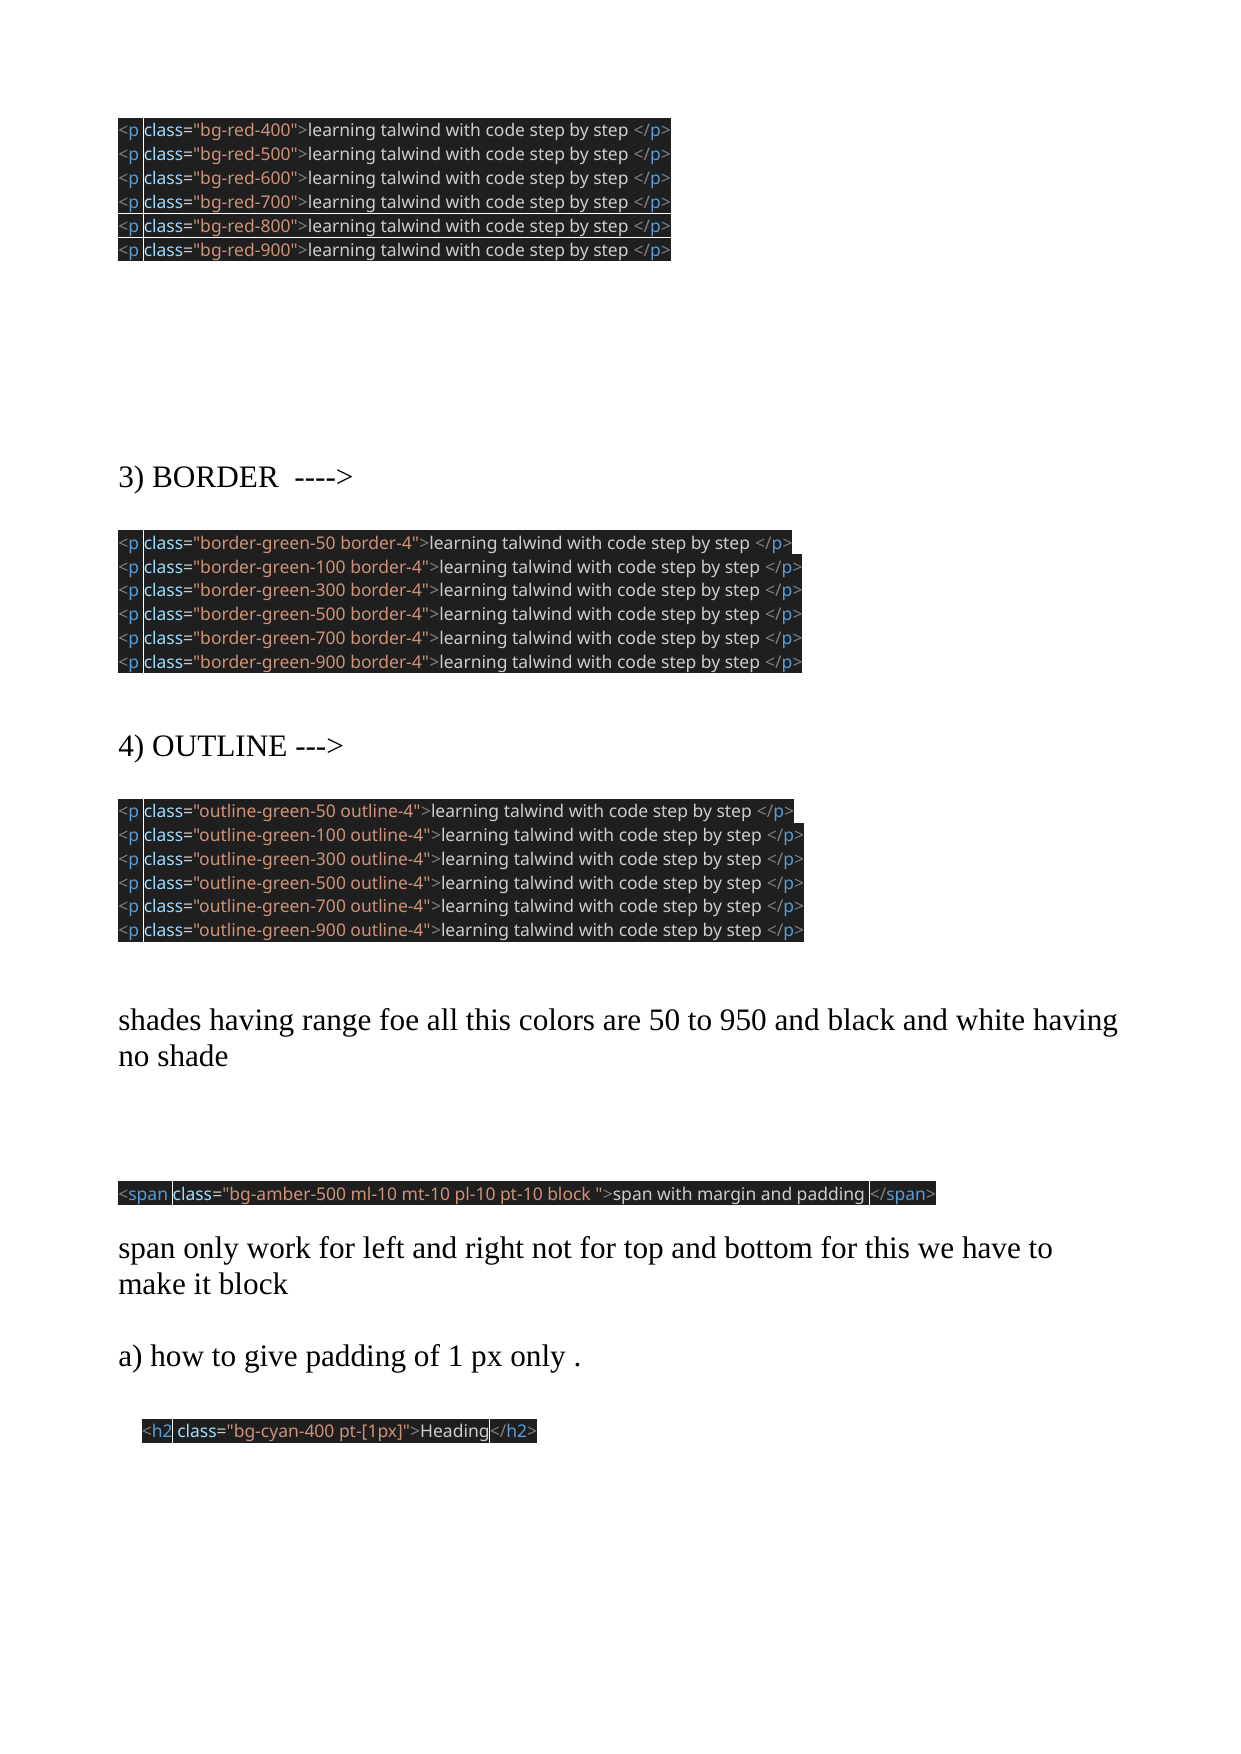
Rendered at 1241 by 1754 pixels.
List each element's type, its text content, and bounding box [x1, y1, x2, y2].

text 3) BORDER ----> [118, 458, 1122, 494]
text <p class="outline-green-700 outline-4">learning talwind with code step by step </p> [118, 894, 1122, 918]
text <p class="bg-red-700">learning talwind with code step by step </p> [118, 190, 1122, 213]
text <p class="border-green-700 border-4">learning talwind with code step by step </p> [118, 626, 1122, 650]
text <p class="outline-green-500 outline-4">learning talwind with code step by step </p> [118, 870, 1122, 894]
text <p class="border-green-500 border-4">learning talwind with code step by step </p> [118, 602, 1122, 626]
text a) how to give padding of 1 px only . [118, 1337, 1122, 1373]
text <span class="bg-amber-500 ml-10 mt-10 pl-10 pt-10 block ">span with margin and padding </span> [118, 1181, 1122, 1205]
text <p class="bg-red-500">learning talwind with code step by step </p> [118, 142, 1122, 166]
text <p class="outline-green-100 outline-4">learning talwind with code step by step </p> [118, 823, 1122, 846]
text <p class="border-green-50 border-4">learning talwind with code step by step </p> [118, 530, 1122, 554]
text shades having range foe all this colors are 50 to 950 and black and white having no shade [118, 1002, 1122, 1073]
text <p class="border-green-900 border-4">learning talwind with code step by step </p> [118, 650, 1122, 673]
text <h2 class="bg-cyan-400 pt-[1px]">Heading</h2> [118, 1409, 1122, 1445]
text <p class="bg-red-600">learning talwind with code step by step </p> [118, 166, 1122, 190]
text <p class="outline-green-900 outline-4">learning talwind with code step by step </p> [118, 918, 1122, 942]
text span only work for left and right not for top and bottom for this we have to make it block [118, 1229, 1122, 1301]
text <p class="outline-green-300 outline-4">learning talwind with code step by step </p> [118, 846, 1122, 870]
text <p class="outline-green-50 outline-4">learning talwind with code step by step </p> [118, 799, 1122, 823]
text <p class="border-green-100 border-4">learning talwind with code step by step </p> [118, 554, 1122, 578]
text 4) OUTLINE ---> [118, 727, 1122, 763]
text <p class="bg-red-900">learning talwind with code step by step </p> [118, 237, 1122, 261]
text <p class="bg-red-800">learning talwind with code step by step </p> [118, 213, 1122, 237]
text <p class="bg-red-400">learning talwind with code step by step </p> [118, 118, 1122, 142]
text <p class="border-green-300 border-4">learning talwind with code step by step </p> [118, 578, 1122, 602]
